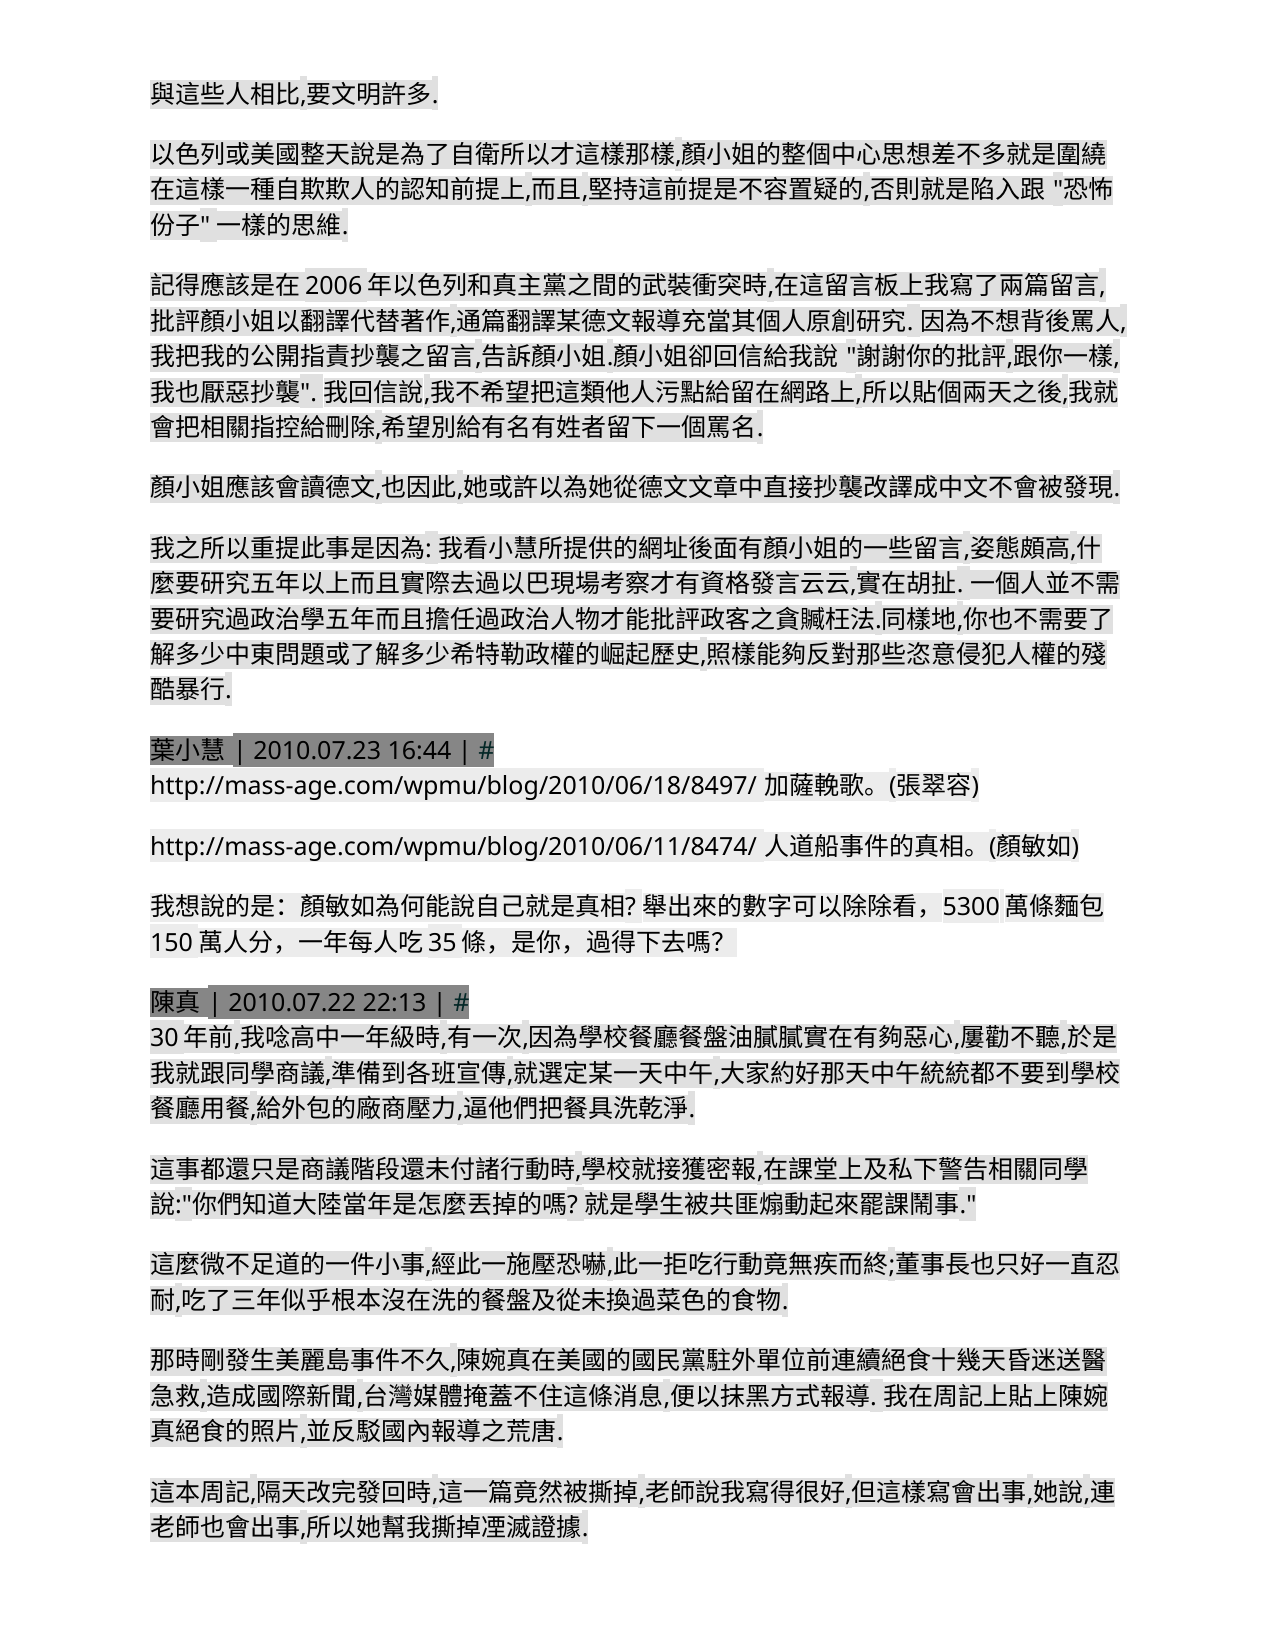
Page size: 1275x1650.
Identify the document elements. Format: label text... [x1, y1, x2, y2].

text 那時剛發生美麗島事件不久,陳婉真在美國的國民黨駐外單位前連續絕食十幾天昏迷送醫急救,造成國際新聞,台灣媒體掩蓋不住這條消息,便以抹黑方式報導. 我在周記上貼上陳婉真絕食的照片,並反駁國內報導之荒唐. [150, 1342, 1125, 1448]
text 與這些人相比,要文明許多. [150, 75, 1125, 110]
text 這事都還只是商議階段還未付諸行動時,學校就接獲密報,在課堂上及私下警告相關同學說:"你們知道大陸當年是怎麼丟掉的嗎? 就是學生被共匪煽動起來罷課鬧事." [150, 1150, 1125, 1221]
text 記得應該是在2006年以色列和真主黨之間的武裝衝突時,在這留言板上我寫了兩篇留言,批評顏小姐以翻譯代替著作,通篇翻譯某德文報導充當其個人原創研究. 因為不想背後罵人,我把我的公開指責抄襲之留言,告訴顏小姐.顏小姐卻回信給我說 "謝謝你的批評,跟你一樣,我也厭惡抄襲". 我回信說,我不希望把這類他人污點給留在網路上,所以貼個兩天之後,我就會把相關指控給刪除,希望別給有名有姓者留下一個罵名. [150, 267, 1125, 444]
text 葉小慧 | 2010.07.23 16:44 | # [150, 731, 1125, 767]
text 30年前,我唸高中一年級時,有一次,因為學校餐廳餐盤油膩膩實在有夠惡心,屢勸不聽,於是我就跟同學商議,準備到各班宣傳,就選定某一天中午,大家約好那天中午統統都不要到學校餐廳用餐,給外包的廠商壓力,逼他們把餐具洗乾淨. [150, 1019, 1125, 1125]
text 我想說的是：顏敏如為何能說自己就是真相? 舉出來的數字可以除除看，5300萬條麵包150萬人分，一年每人吃35條，是你，過得下去嗎？ [150, 887, 1125, 958]
text http://mass-age.com/wpmu/blog/2010/06/11/8474/ 人道船事件的真相。(顏敏如) [150, 827, 1125, 862]
text 以色列或美國整天說是為了自衛所以才這樣那樣,顏小姐的整個中心思想差不多就是圍繞在這樣一種自欺欺人的認知前提上,而且,堅持這前提是不容置疑的,否則就是陷入跟 "恐怖份子" 一樣的思維. [150, 135, 1125, 242]
text 這本周記,隔天改完發回時,這一篇竟然被撕掉,老師說我寫得很好,但這樣寫會出事,她說,連老師也會出事,所以她幫我撕掉凐滅證據. [150, 1473, 1125, 1544]
text http://mass-age.com/wpmu/blog/2010/06/18/8497/ 加薩輓歌。(張翠容) [150, 767, 1125, 802]
text 我之所以重提此事是因為: 我看小慧所提供的網址後面有顏小姐的一些留言,姿態頗高,什麼要研究五年以上而且實際去過以巴現場考察才有資格發言云云,實在胡扯. 一個人並不需要研究過政治學五年而且擔任過政治人物才能批評政客之貪贓枉法.同樣地,你也不需要了解多少中東問題或了解多少希特勒政權的崛起歷史,照樣能夠反對那些恣意侵犯人權的殘酷暴行. [150, 529, 1125, 706]
text 陳真 | 2010.07.22 22:13 | # [150, 983, 1125, 1019]
text 顏小姐應該會讀德文,也因此,她或許以為她從德文文章中直接抄襲改譯成中文不會被發現. [150, 469, 1125, 504]
text 這麼微不足道的一件小事,經此一施壓恐嚇,此一拒吃行動竟無疾而終;董事長也只好一直忍耐,吃了三年似乎根本沒在洗的餐盤及從未換過菜色的食物. [150, 1246, 1125, 1317]
